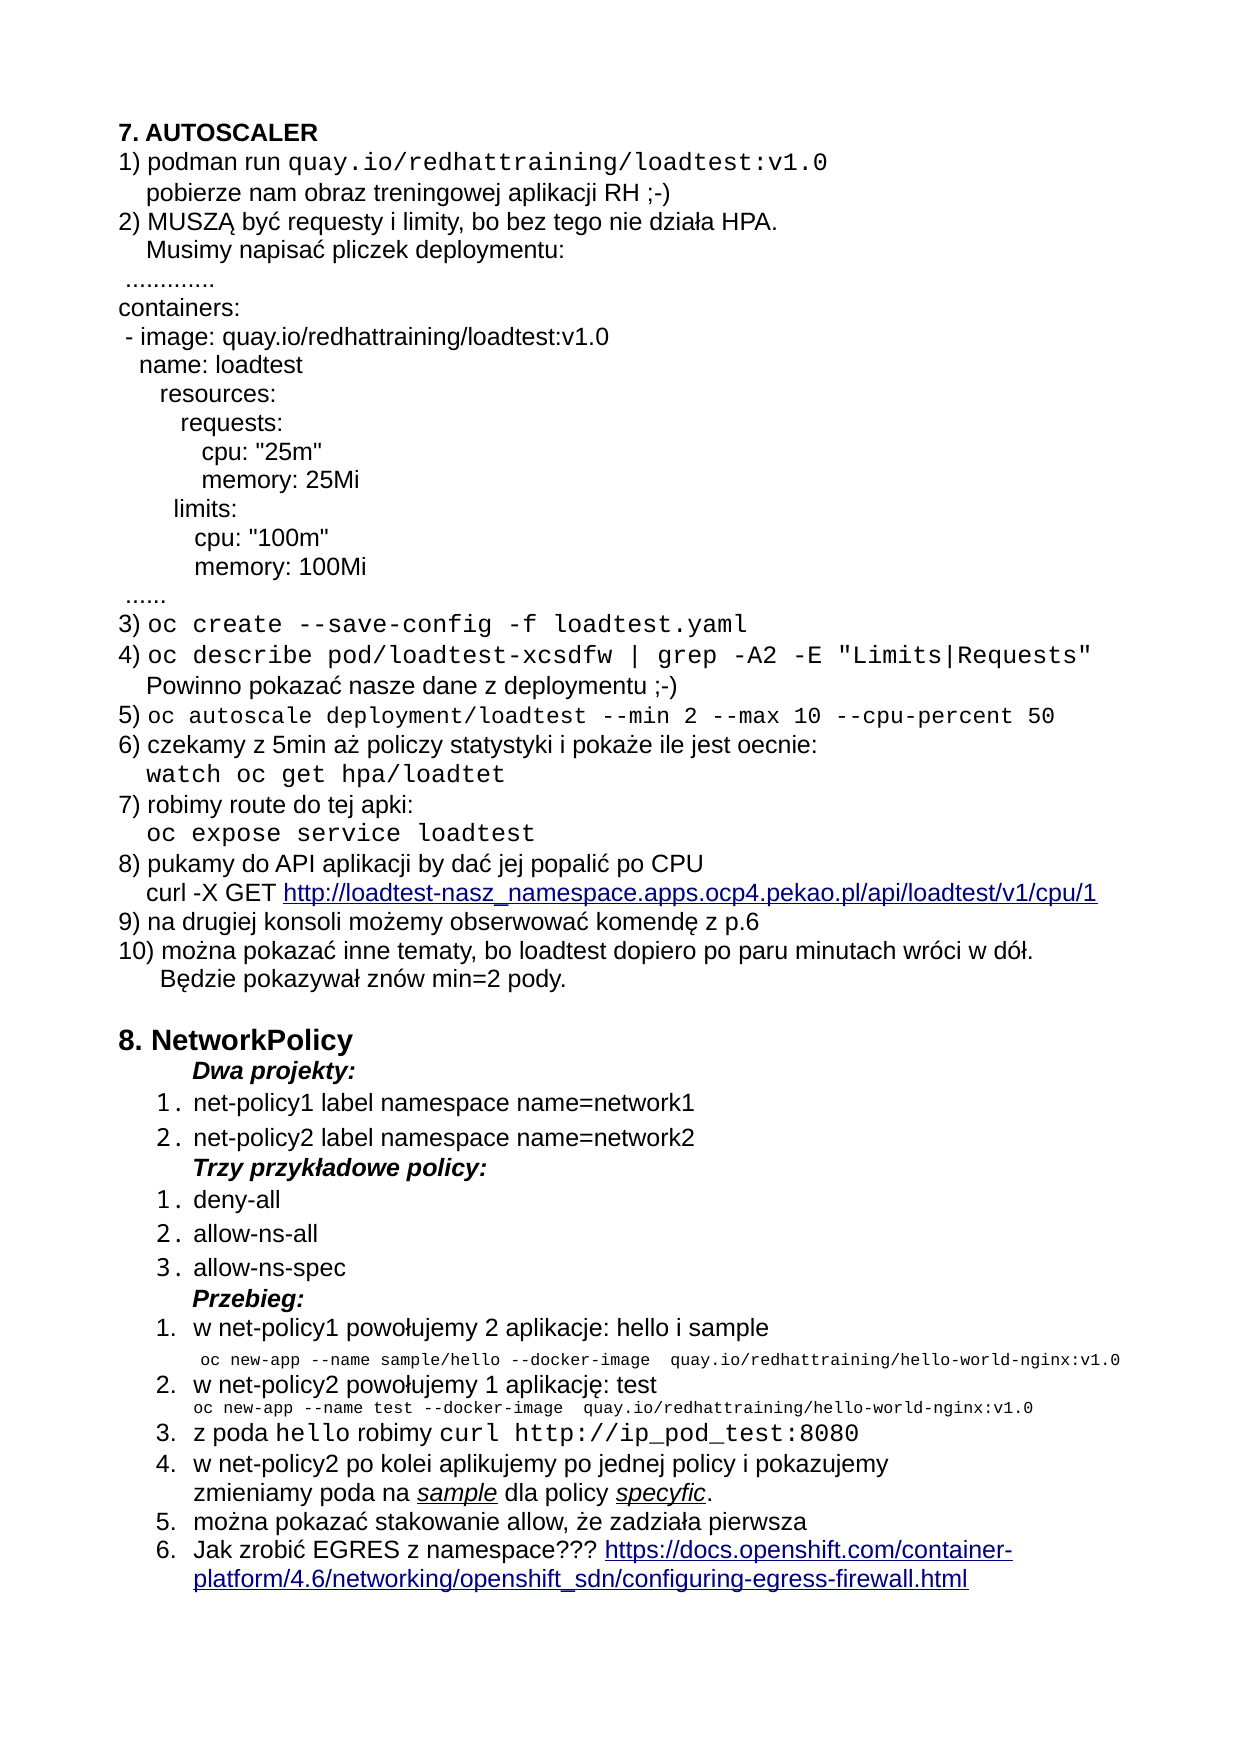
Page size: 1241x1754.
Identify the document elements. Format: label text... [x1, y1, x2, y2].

text ............. containers: - image: quay.io/redhattraining/loadtest:v1.0 name: loadtest resources: requests: cpu: "25m" memory: 25Mi limits: cpu: "100m" memory: 100Mi ...... 3) oc create --save-config -f loadtest.yaml 4) oc describe pod/loadtest-xcsdfw | grep -A2 -E "Limits|Requests" Powinno pokazać nasze dane z deploymentu ;-) 5) oc autoscale deployment/loadtest --min 2 --max 10 --cpu-percent 50 6) czekamy z 5min aż policzy statystyki i pokaże ile jest oecnie: watch oc get hpa/loadtet 7) robimy route do tej apki: oc expose service loadtest 8) pukamy do API aplikacji by dać jej popalić po CPU curl -X GET http://loadtest-nasz_namespace.apps.ocp4.pekao.pl/api/loadtest/v1/cpu/1 9) na drugiej konsoli możemy obserwować komendę z p.6 10) można pokazać inne tematy, bo loadtest dopiero po paru minutach wróci w dół. Będzie pokazywał znów min=2 pody. [118, 264, 1122, 993]
text 7. AUTOSCALER [118, 118, 1122, 147]
text Trzy przykładowe policy: [118, 1153, 1122, 1182]
list w net-policy2 po kolei aplikujemy po jednej policy i pokazujemy [156, 1449, 1122, 1478]
list w net-policy1 powołujemy 2 aplikacje: hello i sample oc new-app --name sample/hello --docker-image quay.io/redhattraining/hello-world-nginx:v1.0 [156, 1313, 1122, 1370]
list można pokazać stakowanie allow, że zadziała pierwsza [156, 1506, 1122, 1535]
list allow-ns-all [156, 1216, 1122, 1250]
text Przebieg: [118, 1284, 1122, 1313]
text 1) podman run quay.io/redhattraining/loadtest:v1.0 pobierze nam obraz treningowej aplikacji RH ;-) 2) MUSZĄ być requesty i limity, bo bez tego nie działa HPA. Musimy napisać pliczek deploymentu: [118, 147, 1122, 264]
list allow-ns-spec [156, 1250, 1122, 1284]
text 8. NetworkPolicy [118, 1023, 1122, 1056]
list deny-all [156, 1182, 1122, 1216]
list zmieniamy poda na sample dla policy specyfic. [156, 1478, 1122, 1506]
list Jak zrobić EGRES z namespace??? https://docs.openshift.com/container-platform/4.6/networking/openshift_sdn/configuring-egress-firewall.html [156, 1535, 1122, 1621]
text Dwa projekty: [118, 1056, 1122, 1085]
list w net-policy2 powołujemy 1 aplikację: test oc new-app --name test --docker-image quay.io/redhattraining/hello-world-nginx:v1.0 [156, 1370, 1122, 1418]
list net-policy2 label namespace name=network2 [156, 1119, 1122, 1153]
list net-policy1 label namespace name=network1 [156, 1085, 1122, 1119]
list z poda hello robimy curl http://ip_pod_test:8080 [156, 1418, 1122, 1449]
